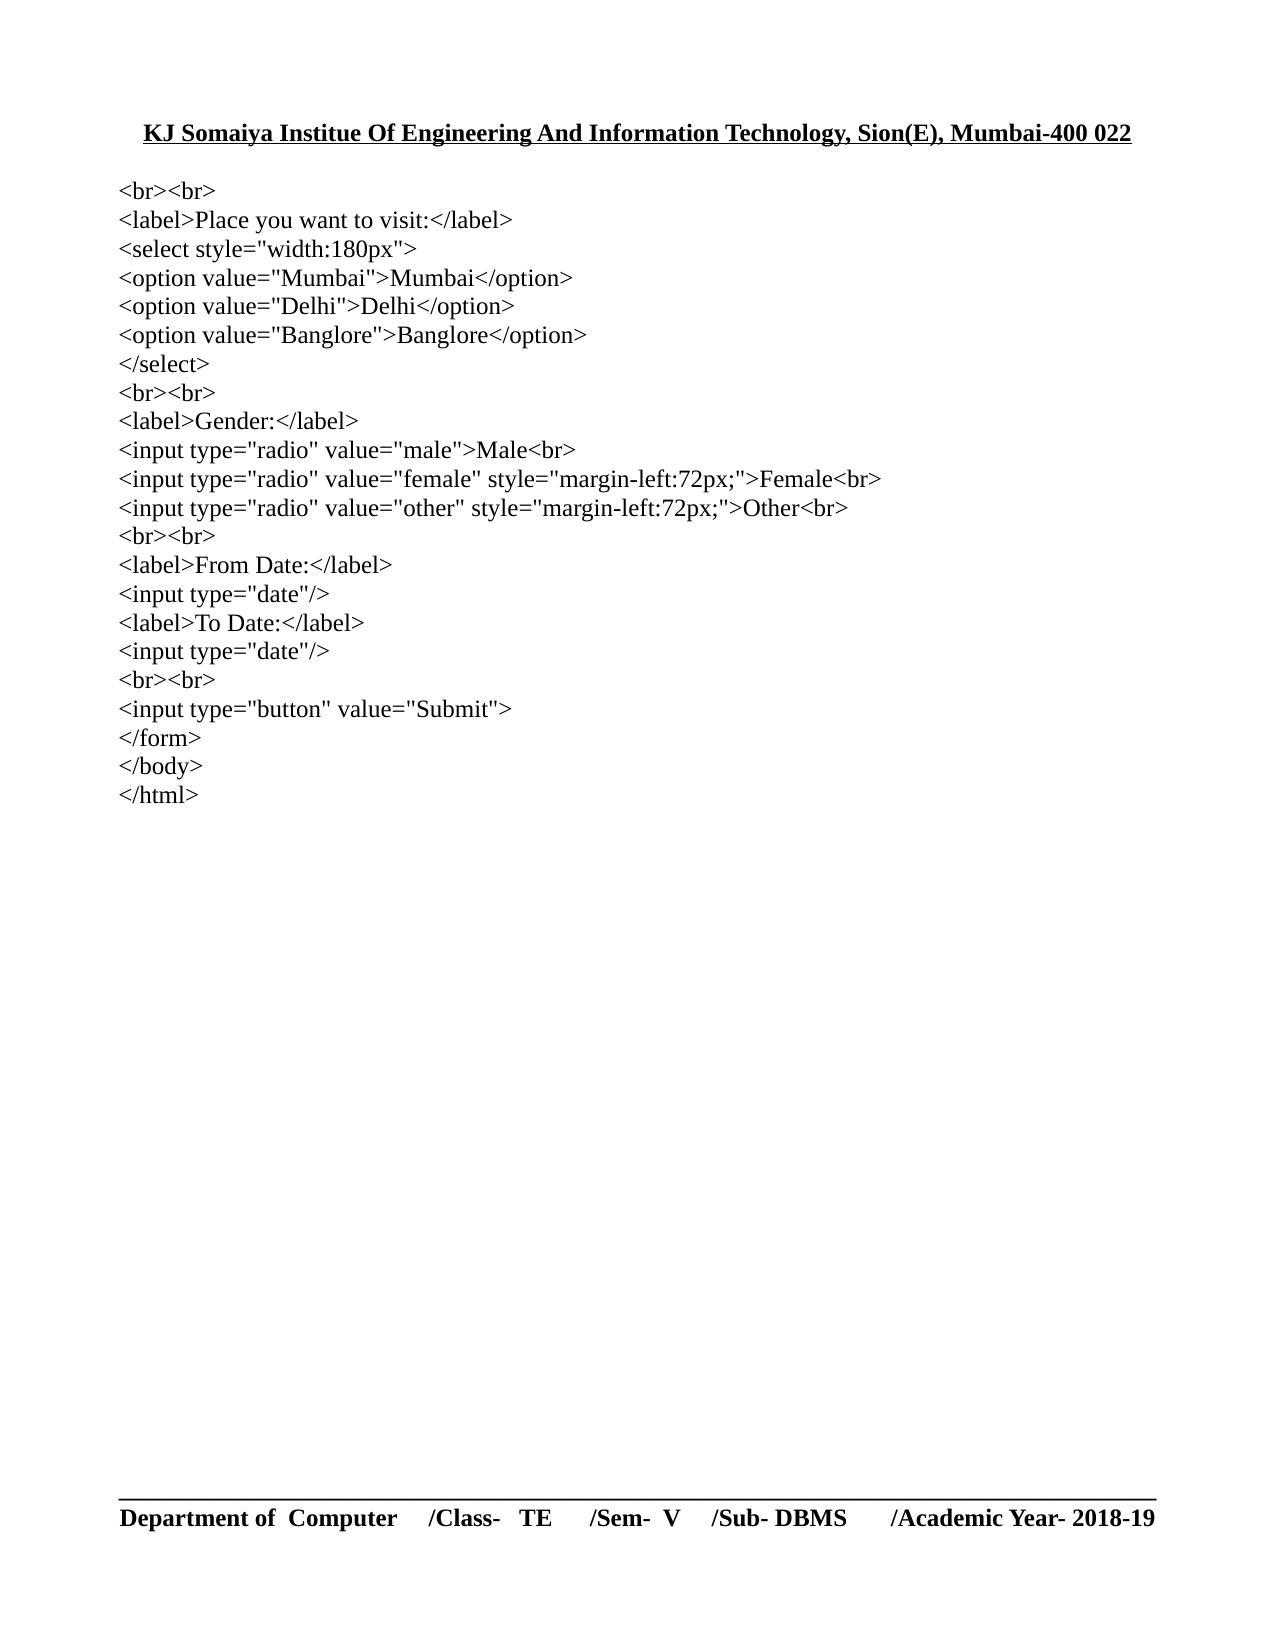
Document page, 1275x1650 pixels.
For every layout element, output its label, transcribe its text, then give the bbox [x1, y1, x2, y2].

text <label>Gender:</label> [118, 406, 1157, 435]
text <select style="width:180px"> [118, 234, 1157, 263]
text <label>Place you want to visit:</label> [118, 205, 1157, 234]
text <input type="radio" value="male">Male<br> [118, 435, 1157, 464]
text <label>From Date:</label> [118, 550, 1157, 579]
text <input type="date"/> [118, 579, 1157, 608]
text <option value="Mumbai">Mumbai</option> [118, 263, 1157, 291]
text <br><br> [118, 378, 1157, 406]
text <input type="date"/> [118, 636, 1157, 665]
text <input type="radio" value="female" style="margin-left:72px;">Female<br> [118, 464, 1157, 493]
text <br><br> [118, 176, 1157, 205]
text <input type="radio" value="other" style="margin-left:72px;">Other<br> [118, 493, 1157, 521]
text <label>To Date:</label> [118, 608, 1157, 636]
text <br><br> [118, 665, 1157, 694]
text <input type="button" value="Submit"> [118, 694, 1157, 723]
text <option value="Banglore">Banglore</option> [118, 320, 1157, 349]
text </select> [118, 349, 1157, 378]
text </form> [118, 723, 1157, 751]
text </html> [118, 780, 1157, 809]
text <br><br> [118, 521, 1157, 550]
text </body> [118, 751, 1157, 780]
text <option value="Delhi">Delhi</option> [118, 291, 1157, 320]
